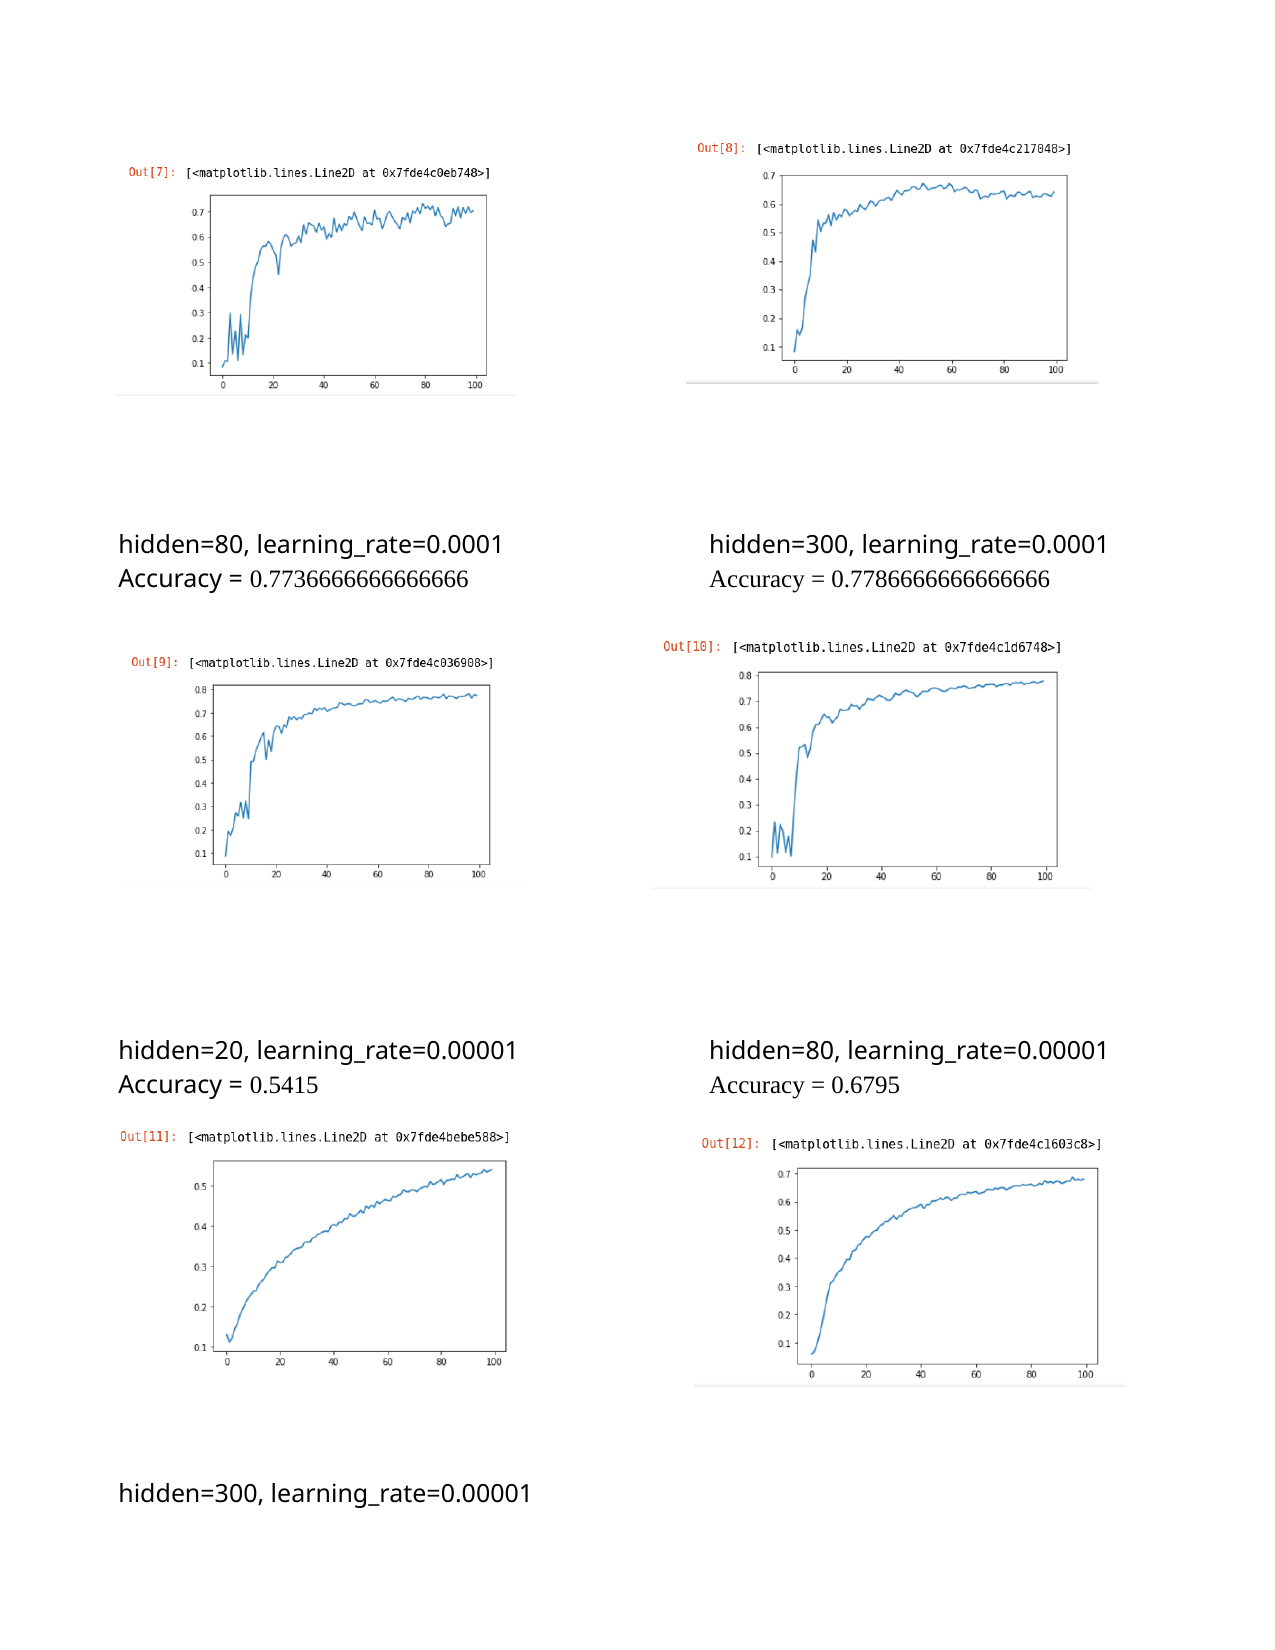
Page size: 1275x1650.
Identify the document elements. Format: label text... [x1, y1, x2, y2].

text Accuracy = 0.5415 Accuracy = 0.6795 [118, 1067, 1157, 1101]
text hidden=20, learning_rate=0.00001 hidden=80, learning_rate=0.00001 [118, 1032, 1157, 1067]
picture [119, 644, 534, 883]
picture [693, 1126, 1126, 1387]
text hidden=300, learning_rate=0.00001 [118, 1475, 1157, 1509]
text hidden=80, learning_rate=0.0001 hidden=300, learning_rate=0.0001 [118, 527, 1157, 561]
text Accuracy = 0.7736666666666666 Accuracy = 0.7786666666666666 [118, 561, 1157, 595]
picture [686, 130, 1099, 384]
picture [652, 626, 1092, 889]
picture [114, 154, 517, 396]
picture [114, 1113, 539, 1367]
